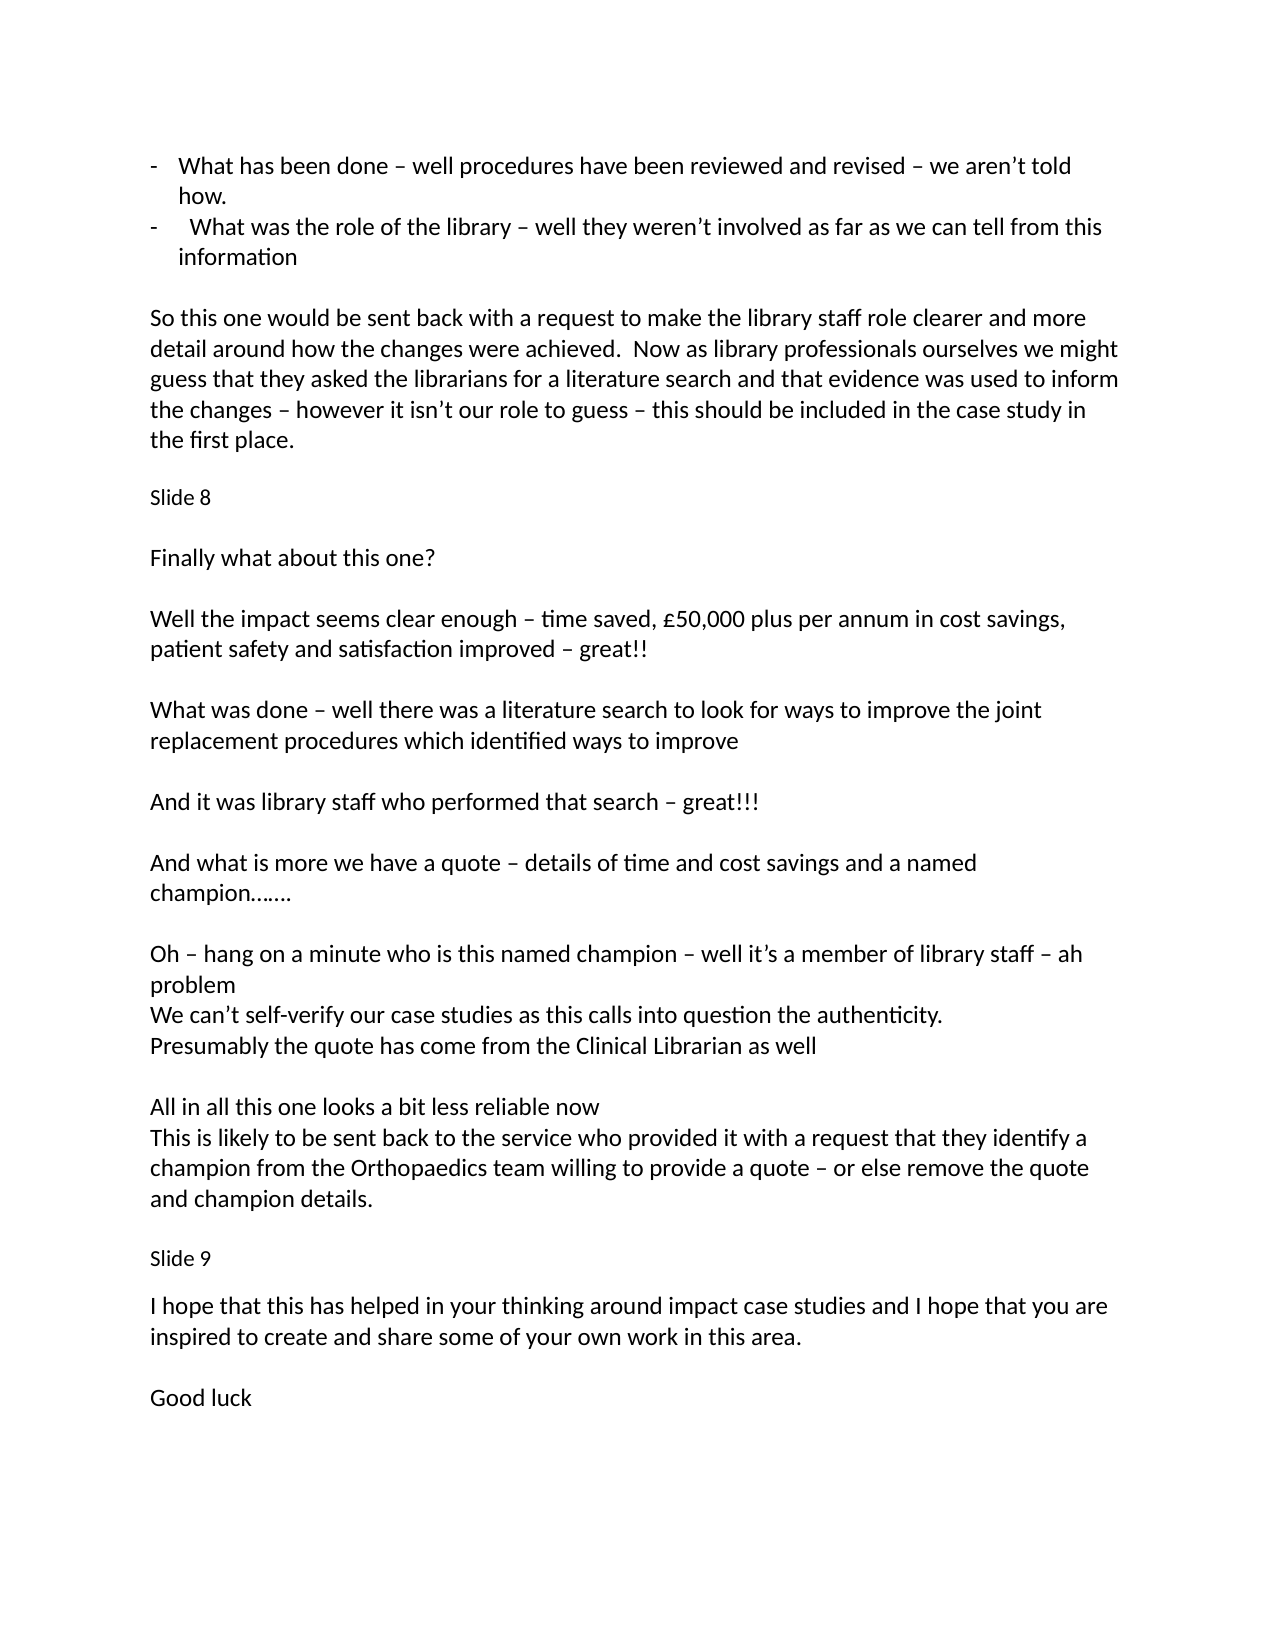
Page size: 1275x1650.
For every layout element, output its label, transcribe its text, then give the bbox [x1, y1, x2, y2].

text Good luck [150, 1382, 1125, 1412]
text And it was library staff who performed that search – great!!! [150, 786, 1125, 817]
text Well the impact seems clear enough – time saved, £50,000 plus per annum in cost savings, patient safety and satisfaction improved – great!! [150, 603, 1125, 664]
text I hope that this has helped in your thinking around impact case studies and I hope that you are inspired to create and share some of your own work in this area. [150, 1290, 1125, 1351]
text This is likely to be sent back to the service who provided it with a request that they identify a champion from the Orthopaedics team willing to provide a quote – or else remove the quote and champion details. [150, 1122, 1125, 1213]
text All in all this one looks a bit less reliable now [150, 1091, 1125, 1122]
list What was the role of the library – well they weren’t involved as far as we can tell from this information [150, 211, 1125, 272]
text What was done – well there was a literature search to look for ways to improve the joint replacement procedures which identified ways to improve [150, 694, 1125, 756]
text Oh – hang on a minute who is this named champion – well it’s a member of library staff – ah problem [150, 939, 1125, 1000]
text So this one would be sent back with a request to make the library staff role clearer and more detail around how the changes were achieved. Now as library professionals ourselves we might guess that they asked the librarians for a literature search and that evidence was used to inform the changes – however it isn’t our role to guess – this should be included in the case study in the first place. [150, 303, 1125, 455]
list What has been done – well procedures have been reviewed and revised – we aren’t told how. [150, 150, 1125, 211]
text And what is more we have a quote – details of time and cost savings and a named champion……. [150, 847, 1125, 908]
text We can’t self-verify our case studies as this calls into question the authenticity. [150, 1000, 1125, 1030]
text Slide 9 [150, 1244, 1125, 1272]
text Finally what about this one? [150, 542, 1125, 572]
text Slide 8 [150, 483, 1125, 511]
text Presumably the quote has come from the Clinical Librarian as well [150, 1030, 1125, 1061]
